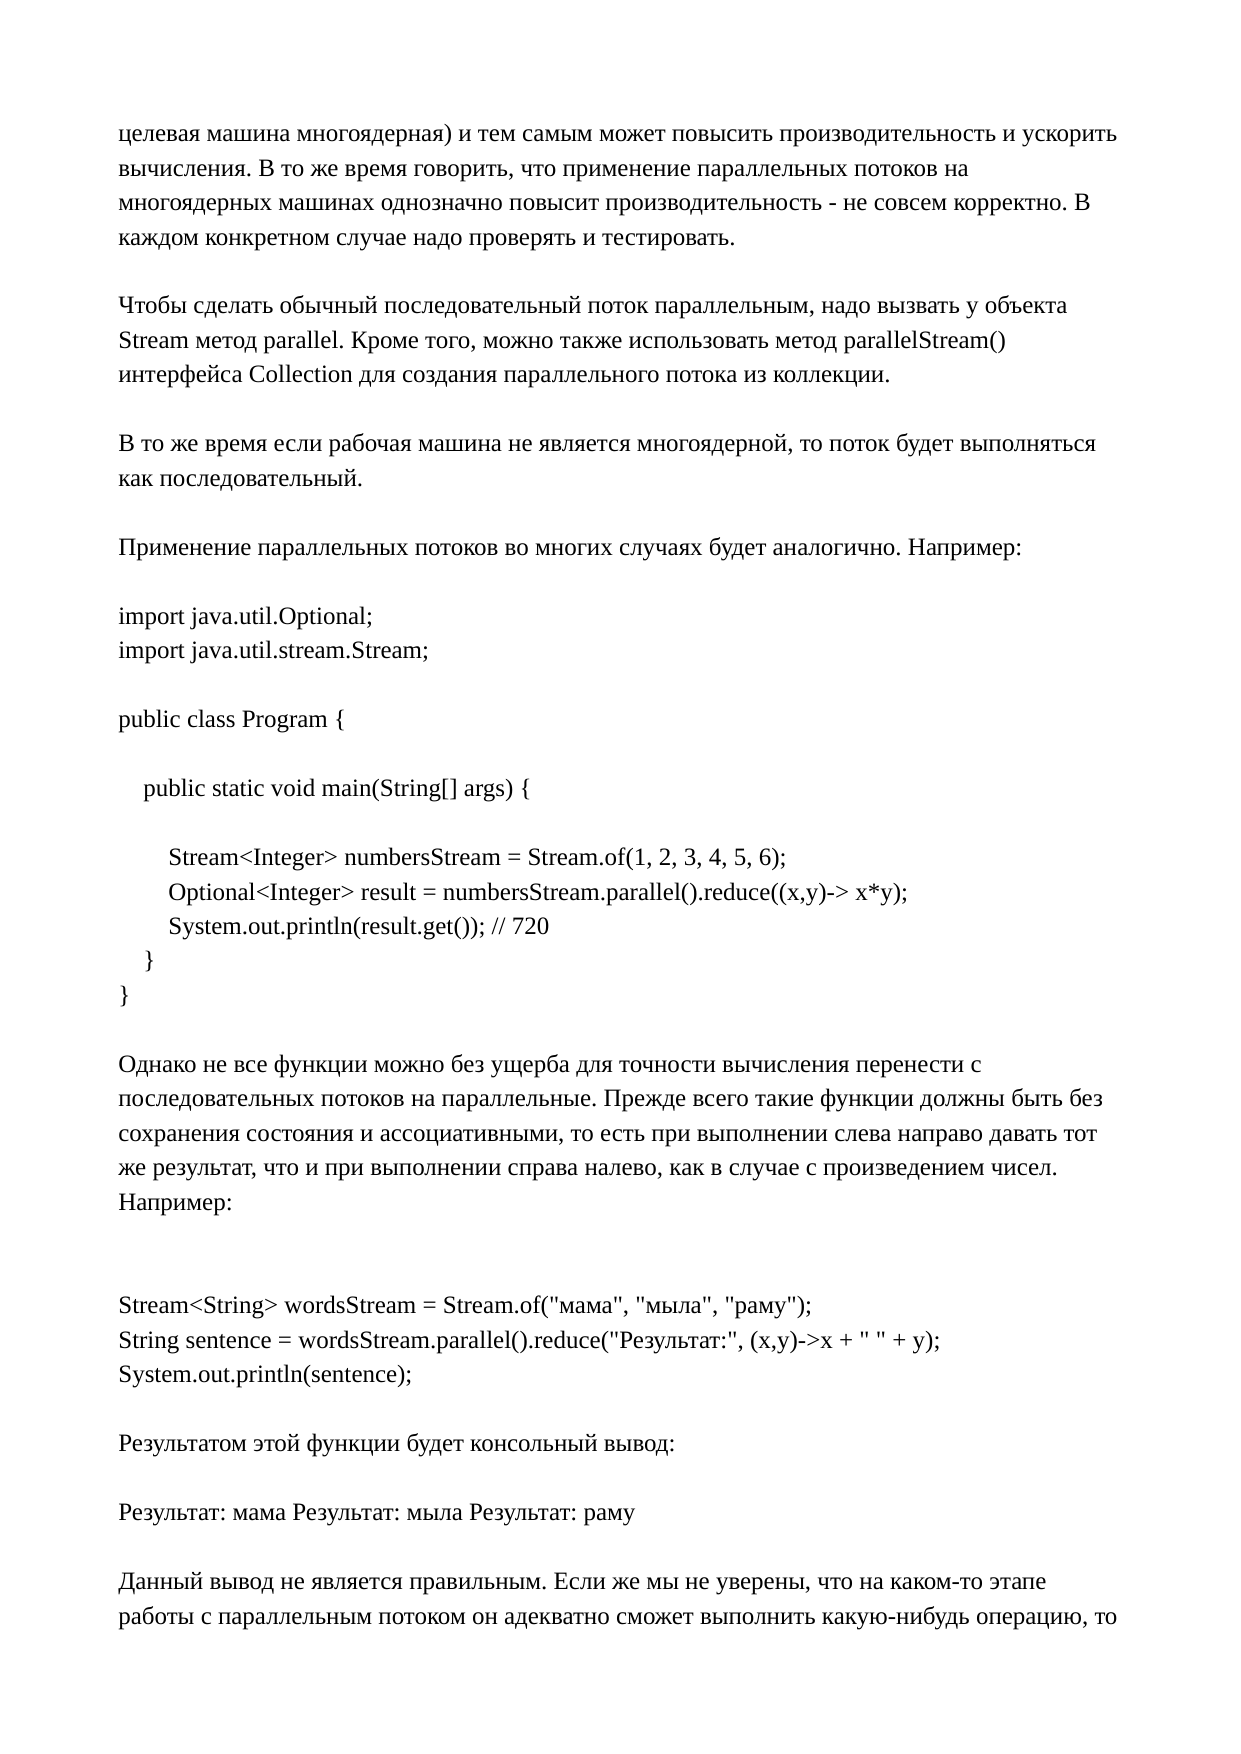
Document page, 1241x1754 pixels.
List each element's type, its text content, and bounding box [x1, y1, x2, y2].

text Применение параллельных потоков во многих случаях будет аналогично. Например: [118, 532, 1122, 561]
text В то же время если рабочая машина не является многоядерной, то поток будет выполняться как последовательный. [118, 428, 1122, 492]
text целевая машина многоядерная) и тем самым может повысить производительность и ускорить вычисления. В то же время говорить, что применение параллельных потоков на многоядерных машинах однозначно повысит производительность - не совсем корректно. В каждом конкретном случае надо проверять и тестировать. [118, 118, 1122, 250]
text Stream<String> wordsStream = Stream.of("мама", "мыла", "раму"); [118, 1290, 1122, 1319]
text import java.util.stream.Stream; [118, 635, 1122, 664]
text Чтобы сделать обычный последовательный поток параллельным, надо вызвать у объекта Stream метод parallel. Кроме того, можно также использовать метод parallelStream() интерфейса Collection для создания параллельного потока из коллекции. [118, 291, 1122, 388]
text public static void main(String[] args) { [118, 773, 1122, 802]
text } [118, 980, 1122, 1009]
text System.out.println(result.get()); // 720 [118, 911, 1122, 940]
text Stream<Integer> numbersStream = Stream.of(1, 2, 3, 4, 5, 6); [118, 842, 1122, 871]
text } [118, 946, 1122, 974]
text Однако не все функции можно без ущерба для точности вычисления перенести с последовательных потоков на параллельные. Прежде всего такие функции должны быть без сохранения состояния и ассоциативными, то есть при выполнении слева направо давать тот же результат, что и при выполнении справа налево, как в случае с произведением чисел. Например: [118, 1049, 1122, 1216]
text import java.util.Optional; [118, 601, 1122, 629]
text public class Program { [118, 704, 1122, 733]
text Результат: мама Результат: мыла Результат: раму [118, 1497, 1122, 1526]
text String sentence = wordsStream.parallel().reduce("Результат:", (x,y)->x + " " + y); [118, 1325, 1122, 1354]
text Результатом этой функции будет консольный вывод: [118, 1428, 1122, 1457]
text Optional<Integer> result = numbersStream.parallel().reduce((x,y)-> x*y); [118, 877, 1122, 905]
text Данный вывод не является правильным. Если же мы не уверены, что на каком-то этапе работы с параллельным потоком он адекватно сможет выполнить какую-нибудь операцию, то [118, 1566, 1122, 1629]
text System.out.println(sentence); [118, 1359, 1122, 1388]
